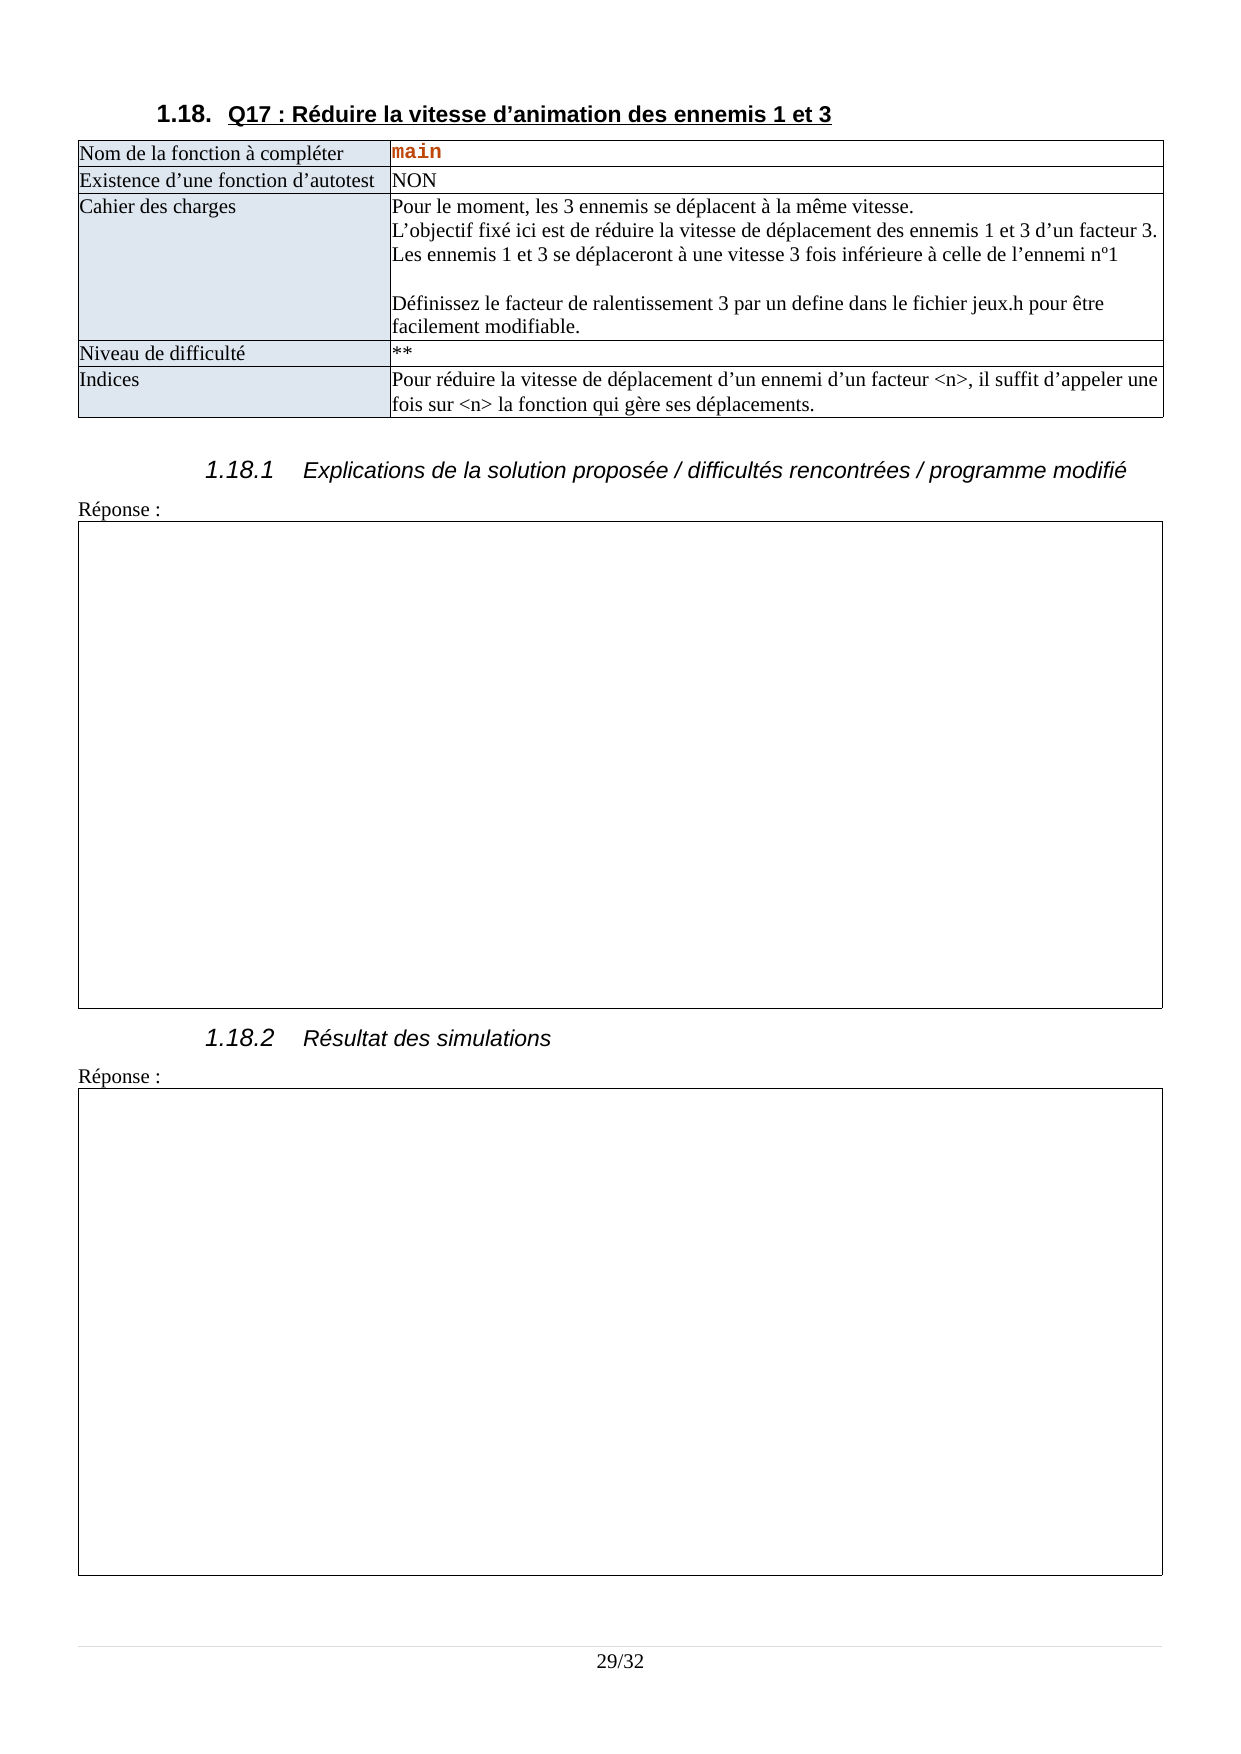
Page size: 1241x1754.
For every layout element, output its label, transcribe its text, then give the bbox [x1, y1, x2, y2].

table_cell ** [391, 341, 1163, 366]
table_cell NON [391, 167, 1163, 193]
table_cell Pour réduire la vitesse de déplacement d’un ennemi d’un facteur <n>, il suffit d’appeler une fois sur <n> la fonction qui gère ses déplacements. [391, 367, 1163, 417]
text Réponse : [78, 497, 1162, 521]
table_cell Cahier des charges [79, 194, 390, 340]
table_header main [391, 141, 1163, 166]
subtitle Résultat des simulations [198, 1023, 1162, 1051]
text Réponse : [78, 1064, 1162, 1088]
table_cell Pour le moment, les 3 ennemis se déplacent à la même vitesse. L’objectif fixé ici est de réduire la vitesse de déplacement des ennemis 1 et 3 d’un facteur 3. Les ennemis 1 et 3 se déplaceront à une vitesse 3 fois inférieure à celle de l’ennemi nº1 Définissez le facteur de ralentissement 3 par un define dans le fichier jeux.h pour être facilement modifiable. [391, 194, 1163, 340]
subtitle Explications de la solution proposée / difficultés rencontrées / programme modifié [198, 455, 1162, 484]
table_cell Niveau de difficulté [79, 341, 390, 366]
table_header Nom de la fonction à compléter [79, 141, 390, 166]
subtitle Q17 : Réduire la vitesse d’animation des ennemis 1 et 3 [156, 99, 1162, 127]
table_cell Indices [79, 367, 390, 417]
table_cell Existence d’une fonction d’autotest [79, 167, 390, 193]
